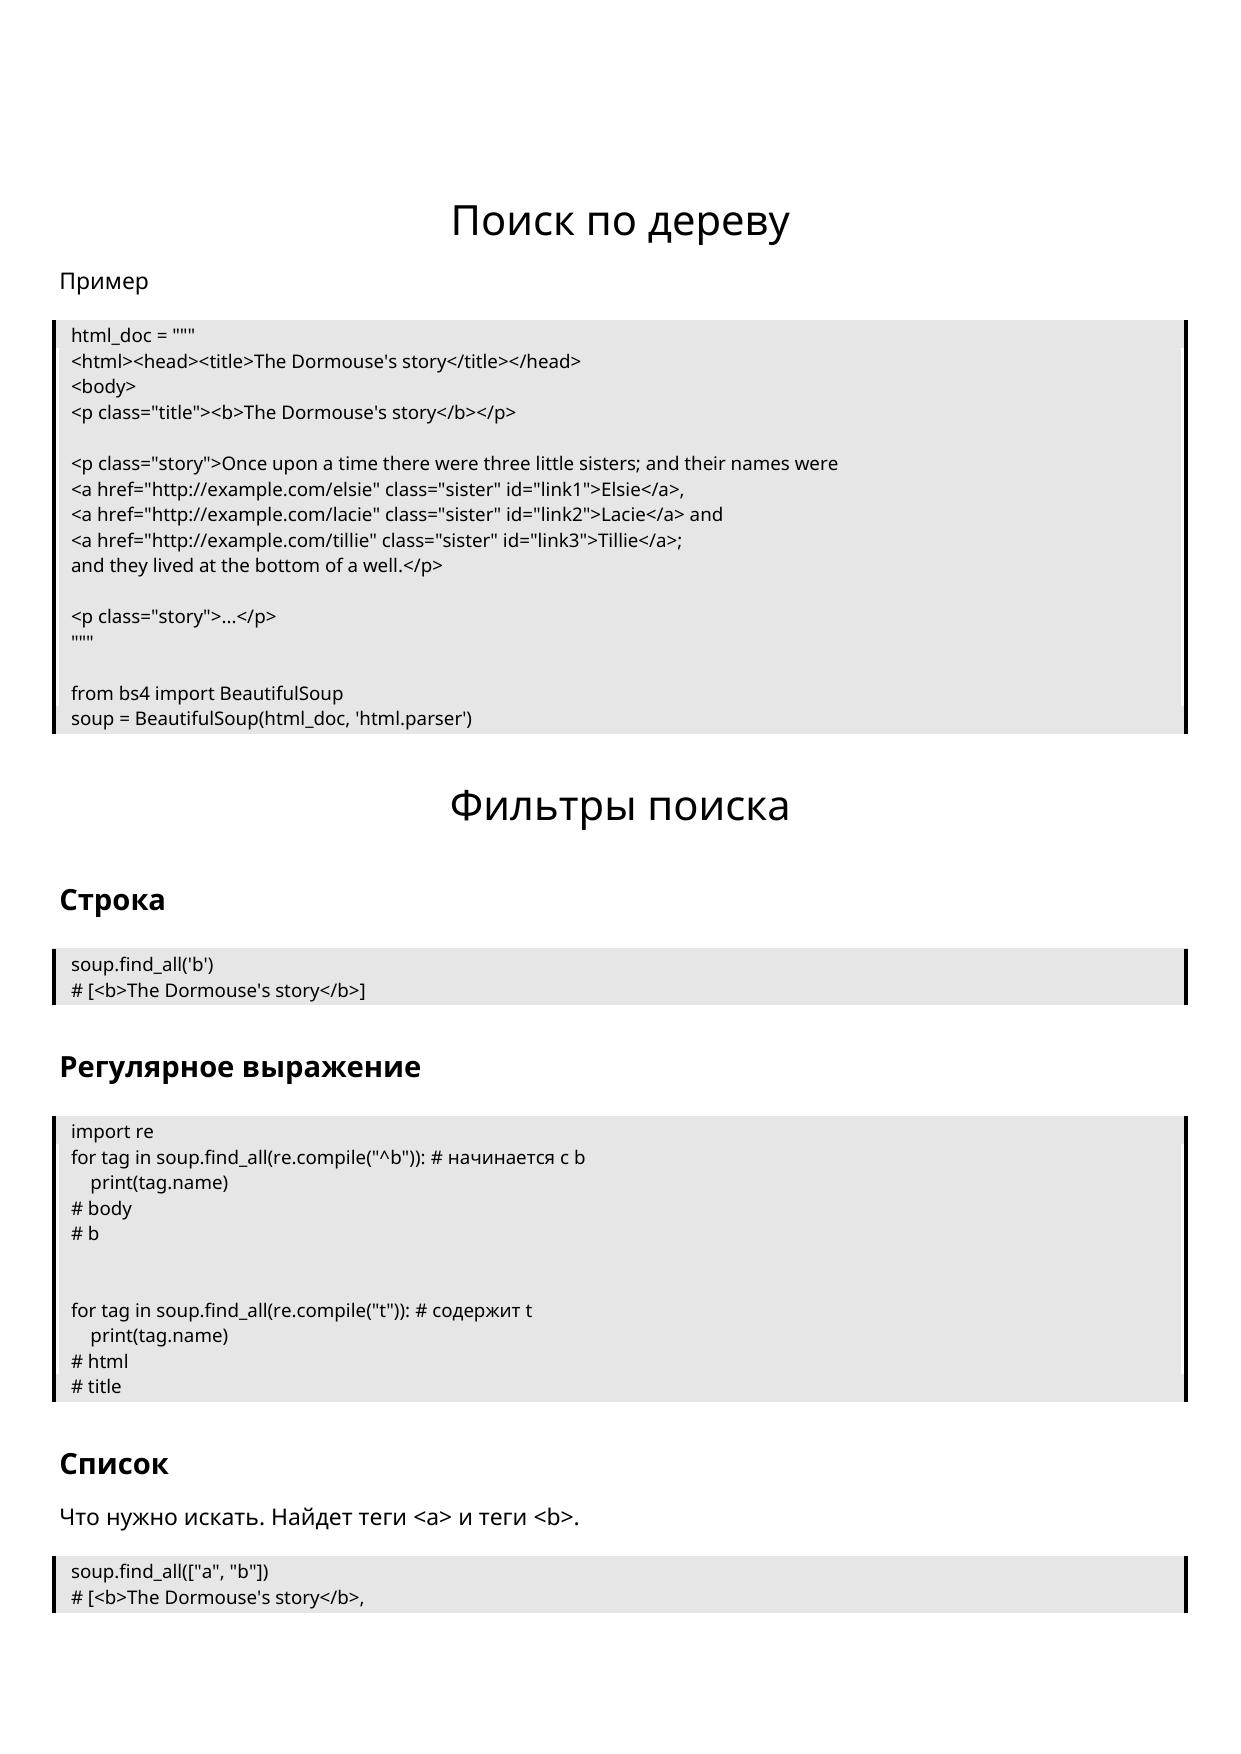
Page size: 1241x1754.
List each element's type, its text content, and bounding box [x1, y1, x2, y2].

text Регулярное выражение [59, 1047, 1181, 1086]
text soup.find_all(["a", "b"]) [56, 1556, 1184, 1584]
text Что нужно искать. Найдет теги <a> и теги <b>. [59, 1501, 1181, 1532]
text soup.find_all('b') [52, 948, 1187, 977]
text Строка [59, 879, 1181, 919]
text <a href="http://example.com/tillie" class="sister" id="link3">Tillie</a>; [59, 527, 1181, 552]
text """ [59, 629, 1181, 654]
text <p class="story">Once upon a time there were three little sisters; and their names were [59, 450, 1181, 476]
text html_doc = """ [56, 320, 1184, 348]
text # title [56, 1374, 1184, 1402]
text from bs4 import BeautifulSoup [59, 680, 1181, 706]
text # [<b>The Dormouse's story</b>, [56, 1584, 1184, 1613]
text <a href="http://example.com/elsie" class="sister" id="link1">Elsie</a>, [59, 476, 1181, 501]
text Поиск по дереву [59, 191, 1181, 247]
text import re [56, 1116, 1184, 1144]
text for tag in soup.find_all(re.compile("t")): # содержит t [59, 1297, 1181, 1323]
text # html [59, 1348, 1181, 1374]
text Пример [59, 265, 1181, 296]
text Список [59, 1443, 1181, 1483]
text <p class="title"><b>The Dormouse's story</b></p> [59, 399, 1181, 425]
text soup = BeautifulSoup(html_doc, 'html.parser') [56, 706, 1184, 734]
text # body [59, 1195, 1181, 1221]
text <html><head><title>The Dormouse's story</title></head> [59, 348, 1181, 374]
text print(tag.name) [59, 1170, 1181, 1195]
text # [<b>The Dormouse's story</b>] [56, 977, 1184, 1005]
text and they lived at the bottom of a well.</p> [59, 552, 1181, 578]
text # b [59, 1221, 1181, 1246]
text Фильтры поиска [59, 775, 1181, 832]
text for tag in soup.find_all(re.compile("^b")): # начинается с b [59, 1144, 1181, 1170]
text print(tag.name) [59, 1323, 1181, 1348]
text <body> [59, 374, 1181, 399]
text <a href="http://example.com/lacie" class="sister" id="link2">Lacie</a> and [59, 501, 1181, 527]
text <p class="story">...</p> [59, 603, 1181, 629]
